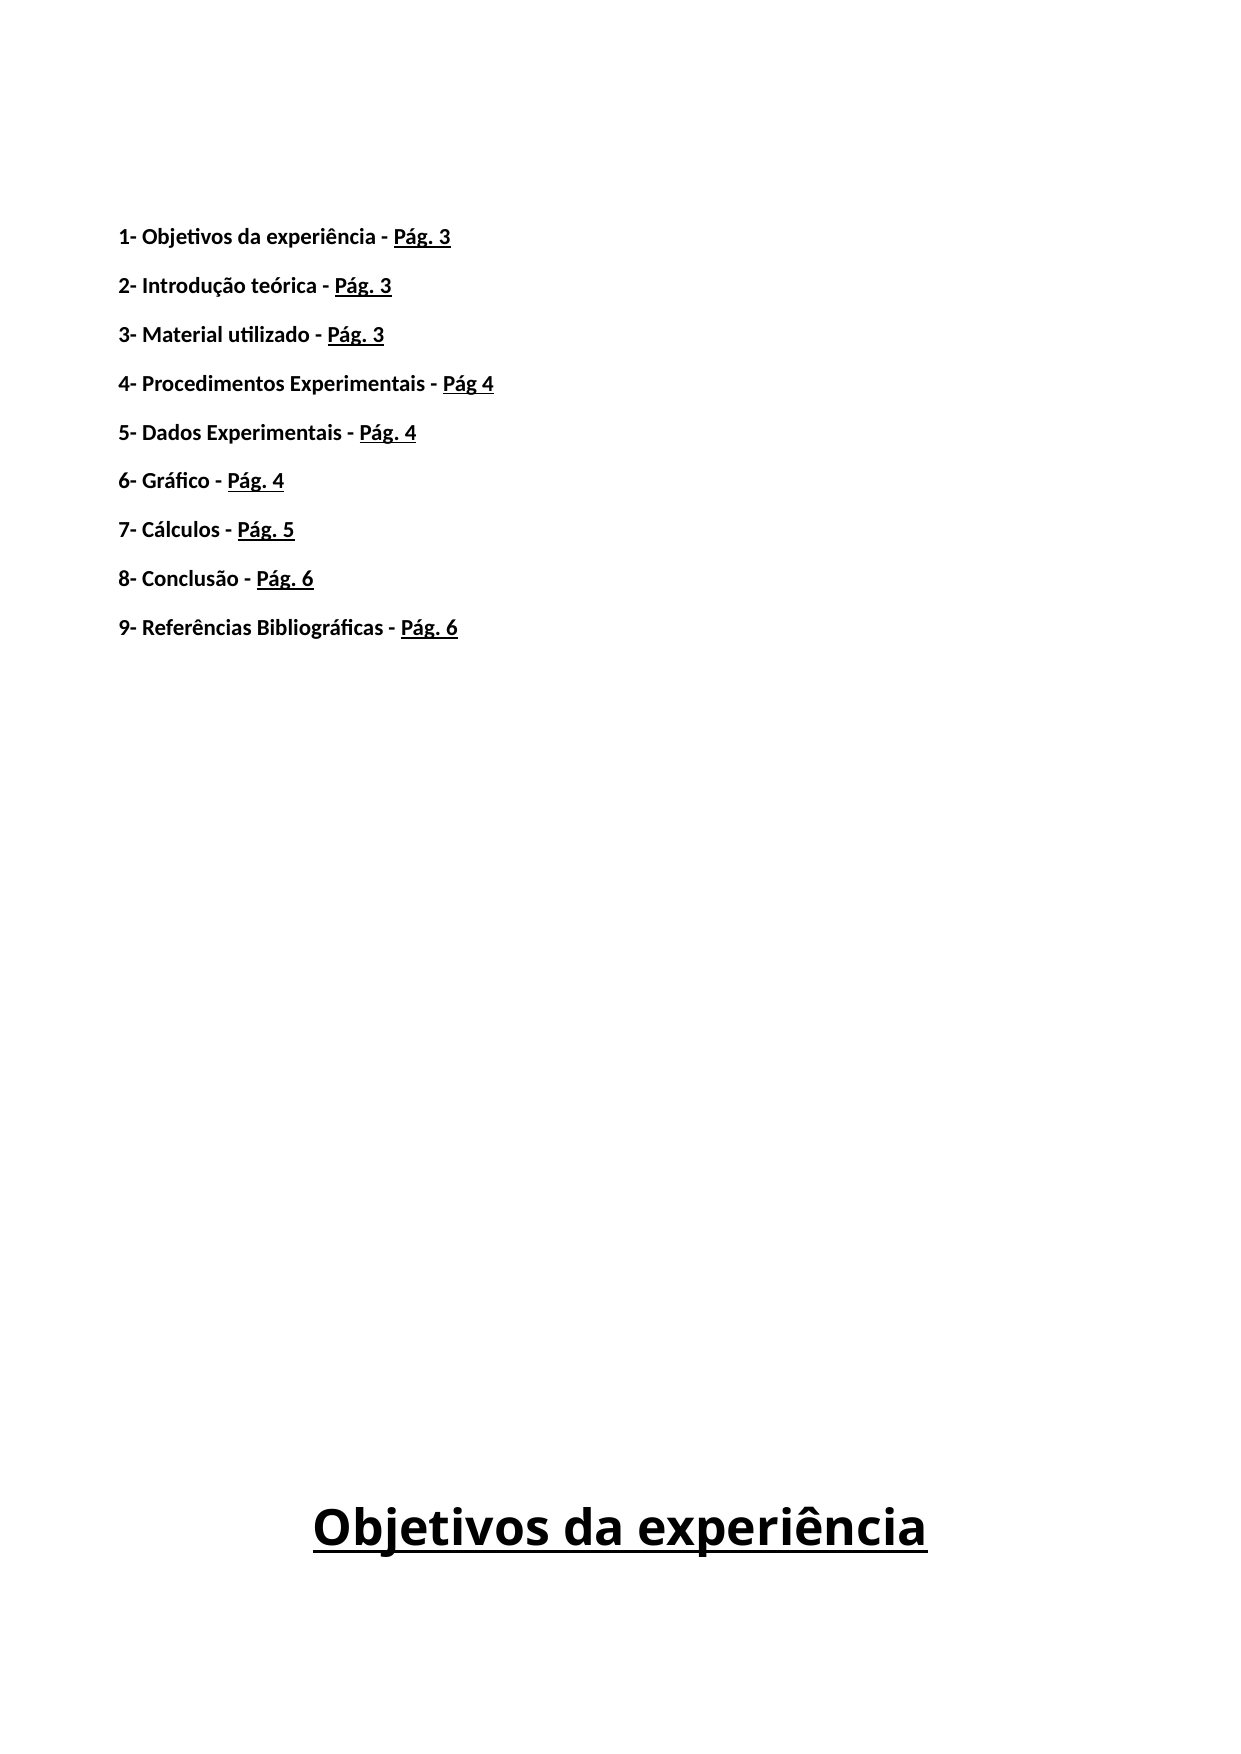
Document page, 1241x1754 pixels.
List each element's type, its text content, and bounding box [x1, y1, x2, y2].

text 2- Introdução teórica - Pág. 3 [118, 271, 1122, 299]
text 8- Conclusão - Pág. 6 [118, 564, 1122, 592]
text 6- Gráfico - Pág. 4 [118, 466, 1122, 494]
text 3- Material utilizado - Pág. 3 [118, 320, 1122, 348]
text 4- Procedimentos Experimentais - Pág 4 [118, 369, 1122, 397]
text Objetivos da experiência [118, 1492, 1122, 1561]
text 1- Objetivos da experiência - Pág. 3 [118, 222, 1122, 250]
text 7- Cálculos - Pág. 5 [118, 515, 1122, 543]
text 5- Dados Experimentais - Pág. 4 [118, 418, 1122, 446]
text 9- Referências Bibliográficas - Pág. 6 [118, 613, 1122, 641]
